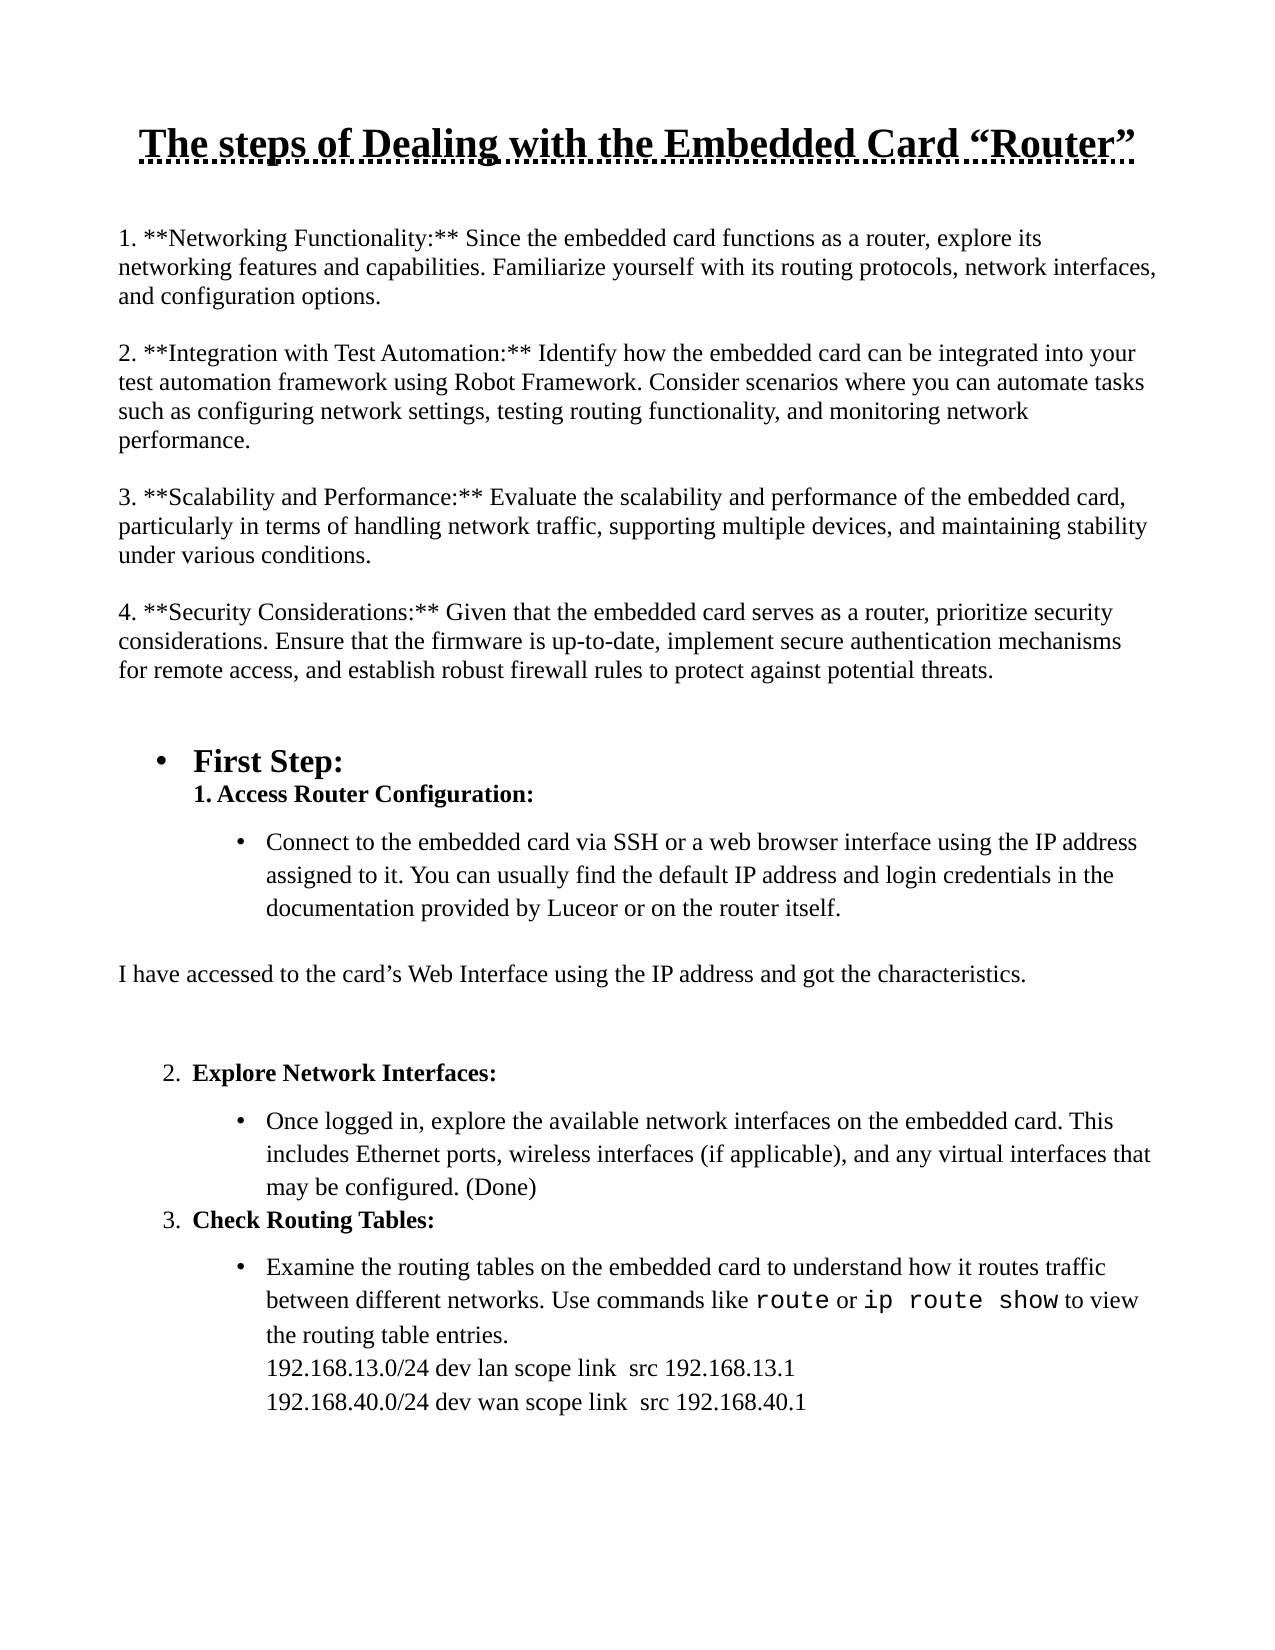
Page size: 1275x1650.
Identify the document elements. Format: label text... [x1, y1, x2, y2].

text 1. **Networking Functionality:** Since the embedded card functions as a router, explore its networking features and capabilities. Familiarize yourself with its routing protocols, network interfaces, and configuration options. [118, 223, 1157, 310]
list 192.168.13.0/24 dev lan scope link src 192.168.13.1 [236, 1353, 1157, 1382]
text The steps of Dealing with the Embedded Card “Router” [118, 118, 1157, 166]
text 2. **Integration with Test Automation:** Identify how the embedded card can be integrated into your test automation framework using Robot Framework. Consider scenarios where you can automate tasks such as configuring network settings, testing routing functionality, and monitoring network performance. [118, 338, 1157, 453]
text 3. **Scalability and Performance:** Evaluate the scalability and performance of the embedded card, particularly in terms of handling network traffic, supporting multiple devices, and maintaining stability under various conditions. [118, 482, 1157, 568]
list Explore Network Interfaces: [162, 1058, 1157, 1087]
list Check Routing Tables: [162, 1205, 1157, 1233]
list 192.168.40.0/24 dev wan scope link src 192.168.40.1 [236, 1387, 1157, 1415]
list 1. Access Router Configuration: [156, 779, 1157, 808]
list Examine the routing tables on the embedded card to understand how it routes traffic between different networks. Use commands like route or ip route show to view the routing table entries. [236, 1252, 1157, 1349]
text 4. **Security Considerations:** Given that the embedded card serves as a router, prioritize security considerations. Ensure that the firmware is up-to-date, implement secure authentication mechanisms for remote access, and establish robust firewall rules to protect against potential threats. [118, 597, 1157, 683]
list Once logged in, explore the available network interfaces on the embedded card. This includes Ethernet ports, wireless interfaces (if applicable), and any virtual interfaces that may be configured. (Done) [236, 1106, 1157, 1201]
list Connect to the embedded card via SSH or a web browser interface using the IP address assigned to it. You can usually find the default IP address and login credentials in the documentation provided by Luceor or on the router itself. [236, 827, 1157, 922]
list First Step: [156, 741, 1157, 779]
text I have accessed to the card’s Web Interface using the IP address and got the characteristics. [118, 959, 1157, 988]
